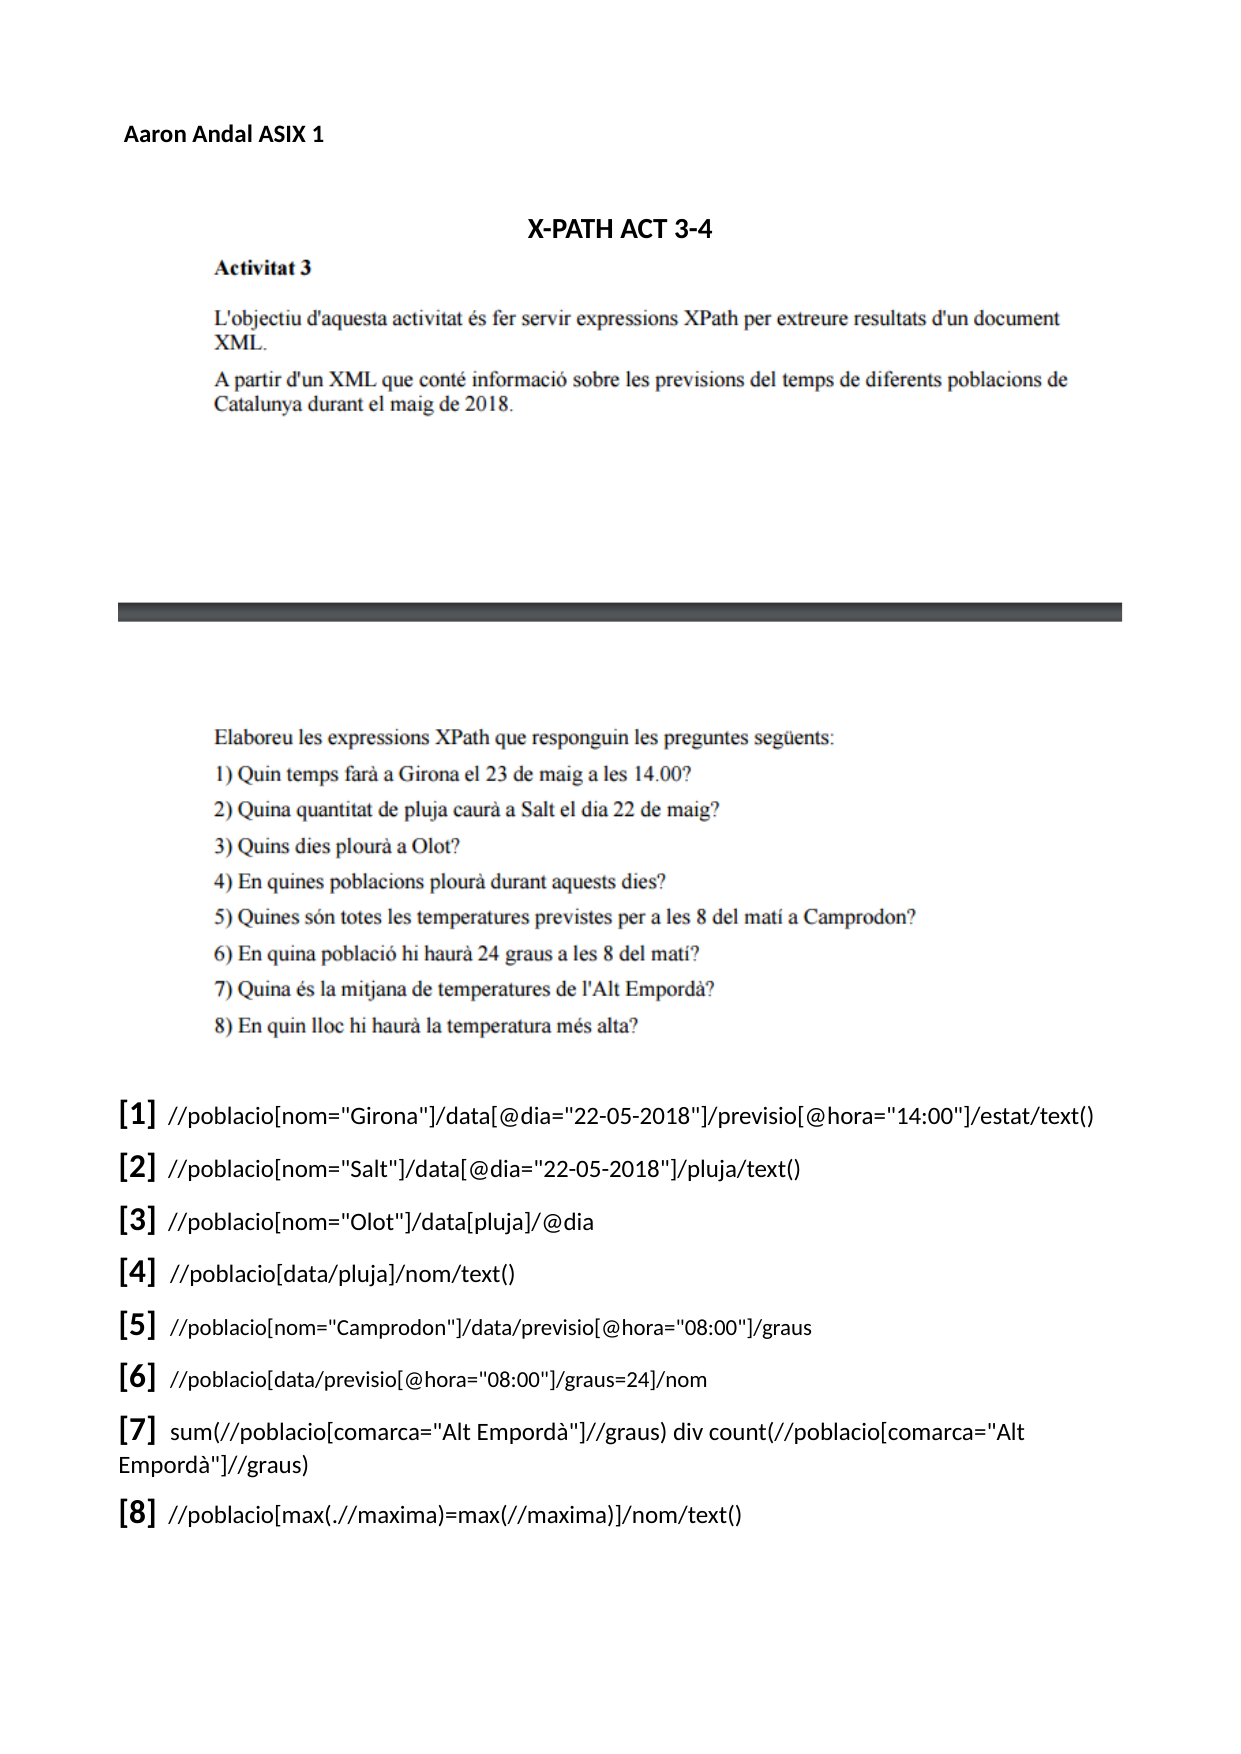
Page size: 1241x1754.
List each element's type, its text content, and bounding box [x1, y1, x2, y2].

text [7] sum(//poblacio[comarca="Alt Empordà"]//graus) div count(//poblacio[comarca="Alt Empordà"]//graus) [118, 1408, 1122, 1479]
text [4] //poblacio[data/pluja]/nom/text() [118, 1250, 1122, 1291]
picture [118, 245, 1123, 1051]
text [6] //poblacio[data/previsio[@hora="08:00"]/graus=24]/nom [118, 1355, 1122, 1396]
text Aaron Andal ASIX 1 [118, 118, 1122, 149]
text [2] //poblacio[nom="Salt"]/data[@dia="22-05-2018"]/pluja/text() [118, 1145, 1122, 1186]
text [3] //poblacio[nom="Olot"]/data[pluja]/@dia [118, 1198, 1122, 1238]
text X-PATH ACT 3-4 [118, 210, 1122, 245]
text [1] //poblacio[nom="Girona"]/data[@dia="22-05-2018"]/previsio[@hora="14:00"]/estat/text() [118, 1092, 1122, 1133]
text [5] //poblacio[nom="Camprodon"]/data/previsio[@hora="08:00"]/graus [118, 1303, 1122, 1343]
text [8] //poblacio[max(.//maxima)=max(//maxima)]/nom/text() [118, 1491, 1122, 1532]
